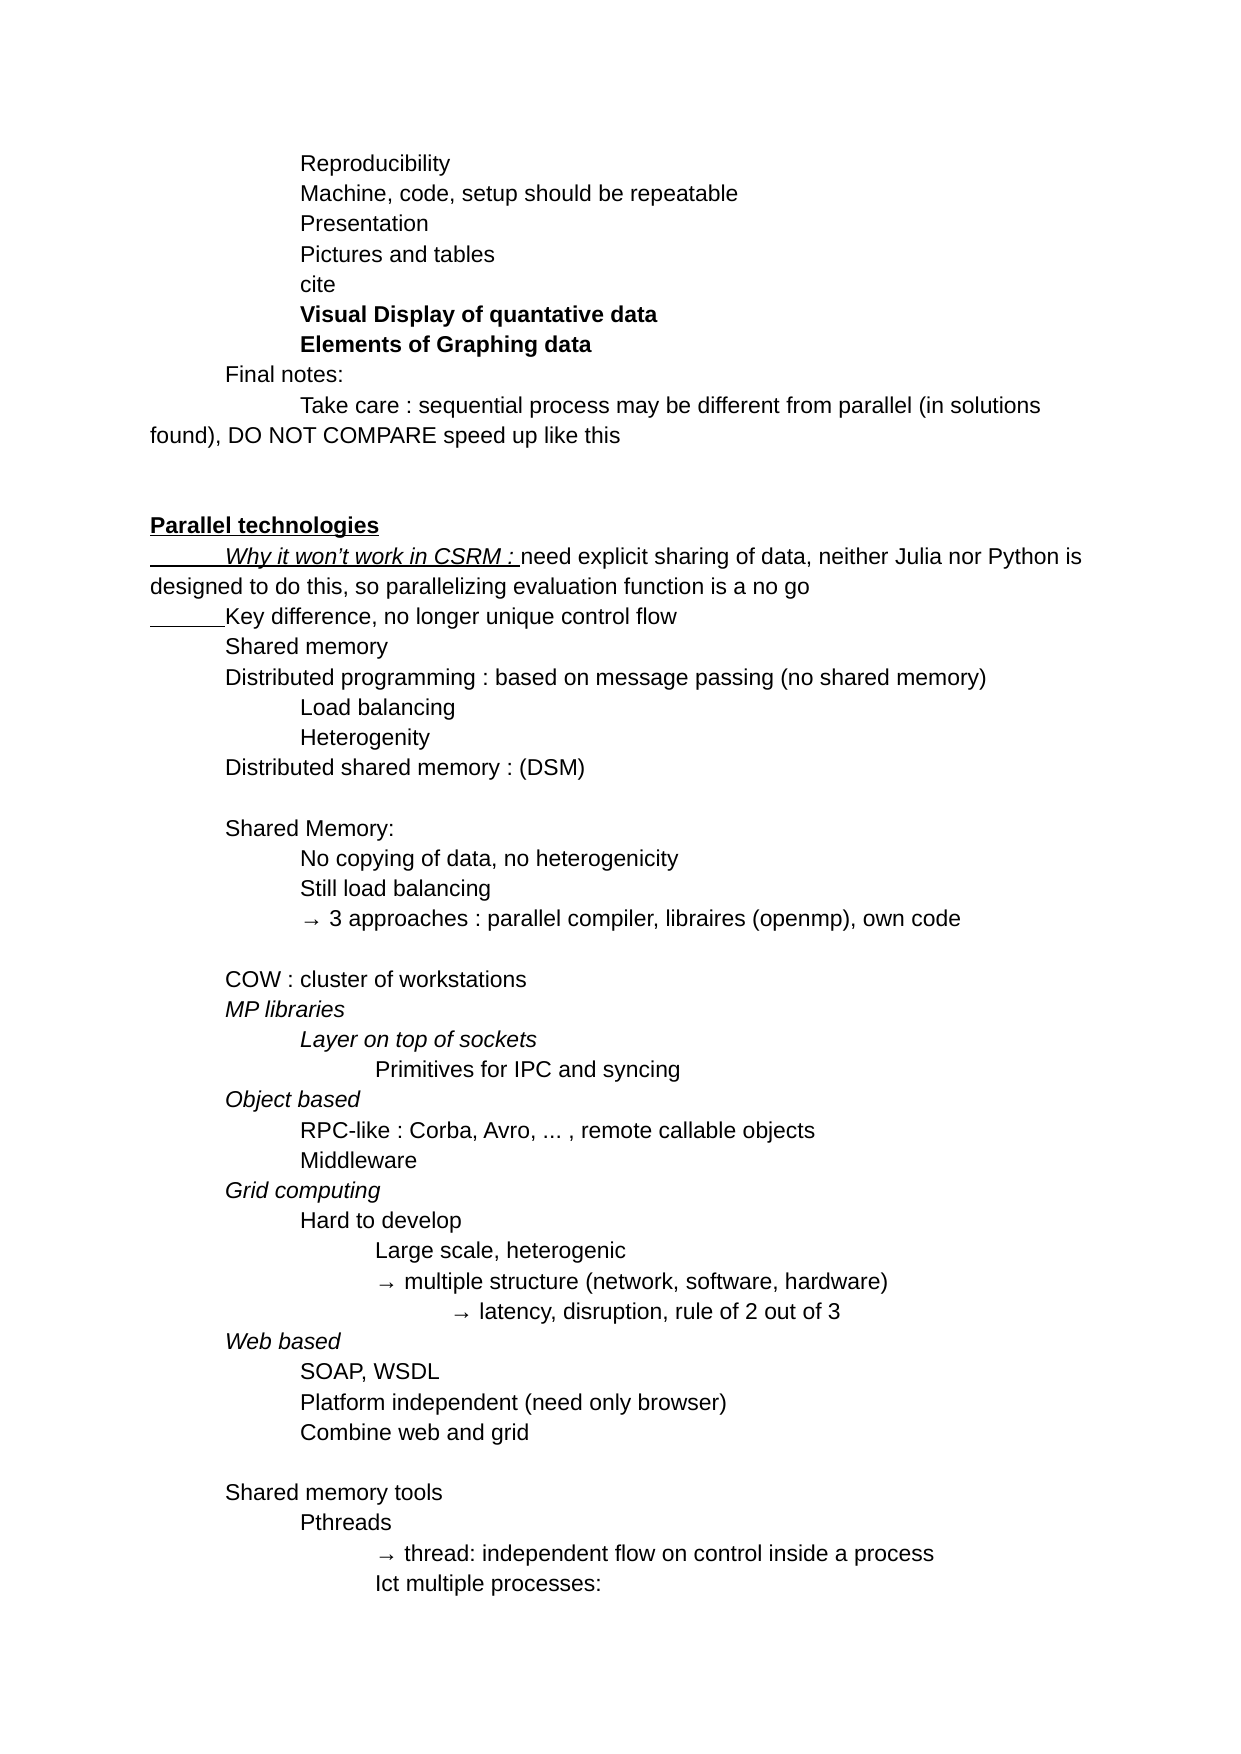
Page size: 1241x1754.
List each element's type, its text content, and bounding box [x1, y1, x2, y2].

text No copying of data, no heterogenicity [150, 845, 1090, 871]
text → multiple structure (network, software, hardware) [150, 1268, 1090, 1294]
text Distributed programming : based on message passing (no shared memory) [150, 663, 1090, 690]
text Middleware [150, 1147, 1090, 1173]
text Shared memory tools Pthreads [150, 1479, 1090, 1536]
text Object based [150, 1086, 1090, 1113]
text Web based [150, 1328, 1090, 1354]
text Platform independent (need only browser) [150, 1388, 1090, 1415]
text Large scale, heterogenic [150, 1237, 1090, 1264]
text Key difference, no longer unique control flow [150, 603, 1090, 629]
text Heterogenity [150, 724, 1090, 750]
text Final notes: [150, 361, 1090, 388]
text Hard to develop [150, 1207, 1090, 1234]
text Layer on top of sockets [150, 1026, 1090, 1052]
text Ict multiple processes: [150, 1570, 1090, 1596]
text RPC-like : Corba, Avro, ... , remote callable objects [150, 1117, 1090, 1143]
text SOAP, WSDL [150, 1358, 1090, 1385]
text Shared Memory: [150, 814, 1090, 841]
text Distributed shared memory : (DSM) [150, 754, 1090, 781]
text Reproducibility [150, 150, 1090, 176]
text COW : cluster of workstations [150, 966, 1090, 992]
text Take care : sequential process may be different from parallel (in solutions found), DO NOT COMPARE speed up like this [150, 392, 1090, 448]
text Machine, code, setup should be repeatable [150, 180, 1090, 207]
text → 3 approaches : parallel compiler, libraires (openmp), own code [150, 905, 1090, 932]
text Why it won’t work in CSRM : need explicit sharing of data, neither Julia nor Python is designed to do this, so parallelizing evaluation function is a no go [150, 543, 1090, 599]
text Elements of Graphing data [150, 331, 1090, 358]
text Still load balancing [150, 875, 1090, 901]
text Combine web and grid [150, 1419, 1090, 1445]
text Load balancing [150, 694, 1090, 720]
text cite [150, 271, 1090, 297]
text Parallel technologies [150, 512, 1090, 539]
text Shared memory [150, 633, 1090, 660]
text Primitives for IPC and syncing [150, 1056, 1090, 1083]
text → thread: independent flow on control inside a process [150, 1539, 1090, 1566]
text MP libraries [150, 996, 1090, 1022]
text → latency, disruption, rule of 2 out of 3 [150, 1298, 1090, 1324]
text Presentation [150, 210, 1090, 237]
text Grid computing [150, 1177, 1090, 1203]
text Visual Display of quantative data [150, 301, 1090, 327]
text Pictures and tables [150, 241, 1090, 267]
